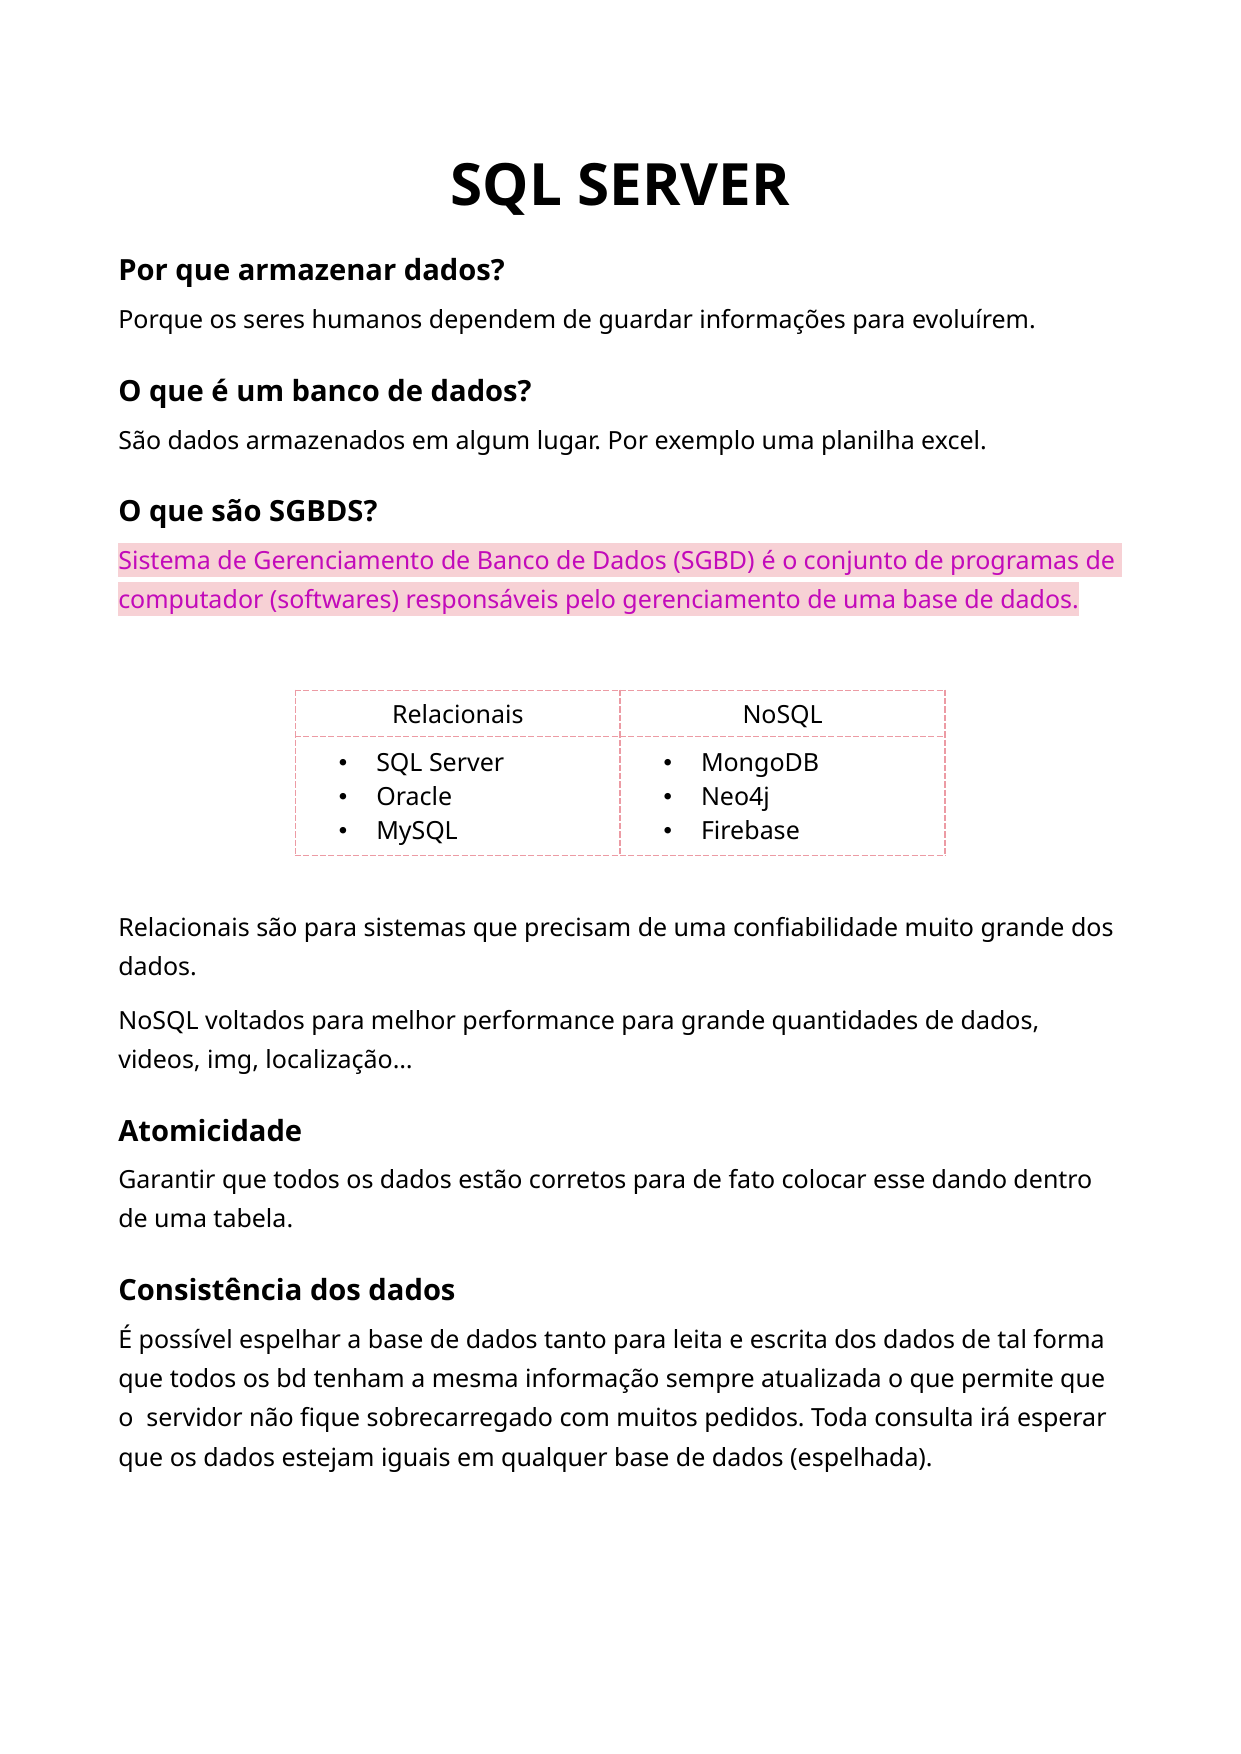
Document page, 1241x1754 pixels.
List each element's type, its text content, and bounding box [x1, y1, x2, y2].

title SQL SERVER [118, 143, 1122, 223]
text Sistema de Gerenciamento de Banco de Dados (SGBD) é o conjunto de programas de computador (softwares) responsáveis pelo gerenciamento de uma base de dados. [118, 543, 1122, 616]
text É possível espelhar a base de dados tanto para leita e escrita dos dados de tal forma que todos os bd tenham a mesma informação sempre atualizada o que permite que o servidor não fique sobrecarregado com muitos pedidos. Toda consulta irá esperar que os dados estejam iguais em qualquer base de dados (espelhada). [118, 1322, 1122, 1473]
text NoSQL voltados para melhor performance para grande quantidades de dados, videos, img, localização… [118, 1002, 1122, 1076]
subtitle Atomicidade [118, 1110, 1122, 1149]
table_header Relacionais [295, 690, 620, 736]
subtitle Por que armazenar dados? [118, 250, 1122, 289]
table_cell MongoDB Neo4j Firebase [620, 736, 945, 854]
text Porque os seres humanos dependem de guardar informações para evoluírem. [118, 302, 1122, 336]
text Relacionais são para sistemas que precisam de uma confiabilidade muito grande dos dados. [118, 909, 1122, 983]
subtitle O que são SGBDS? [118, 491, 1122, 530]
table_cell SQL Server Oracle MySQL [295, 736, 620, 854]
text São dados armazenados em algum lugar. Por exemplo uma planilha excel. [118, 422, 1122, 456]
subtitle Consistência dos dados [118, 1269, 1122, 1309]
subtitle O que é um banco de dados? [118, 370, 1122, 410]
table_header NoSQL [620, 690, 945, 736]
text Garantir que todos os dados estão corretos para de fato colocar esse dando dentro de uma tabela. [118, 1162, 1122, 1235]
